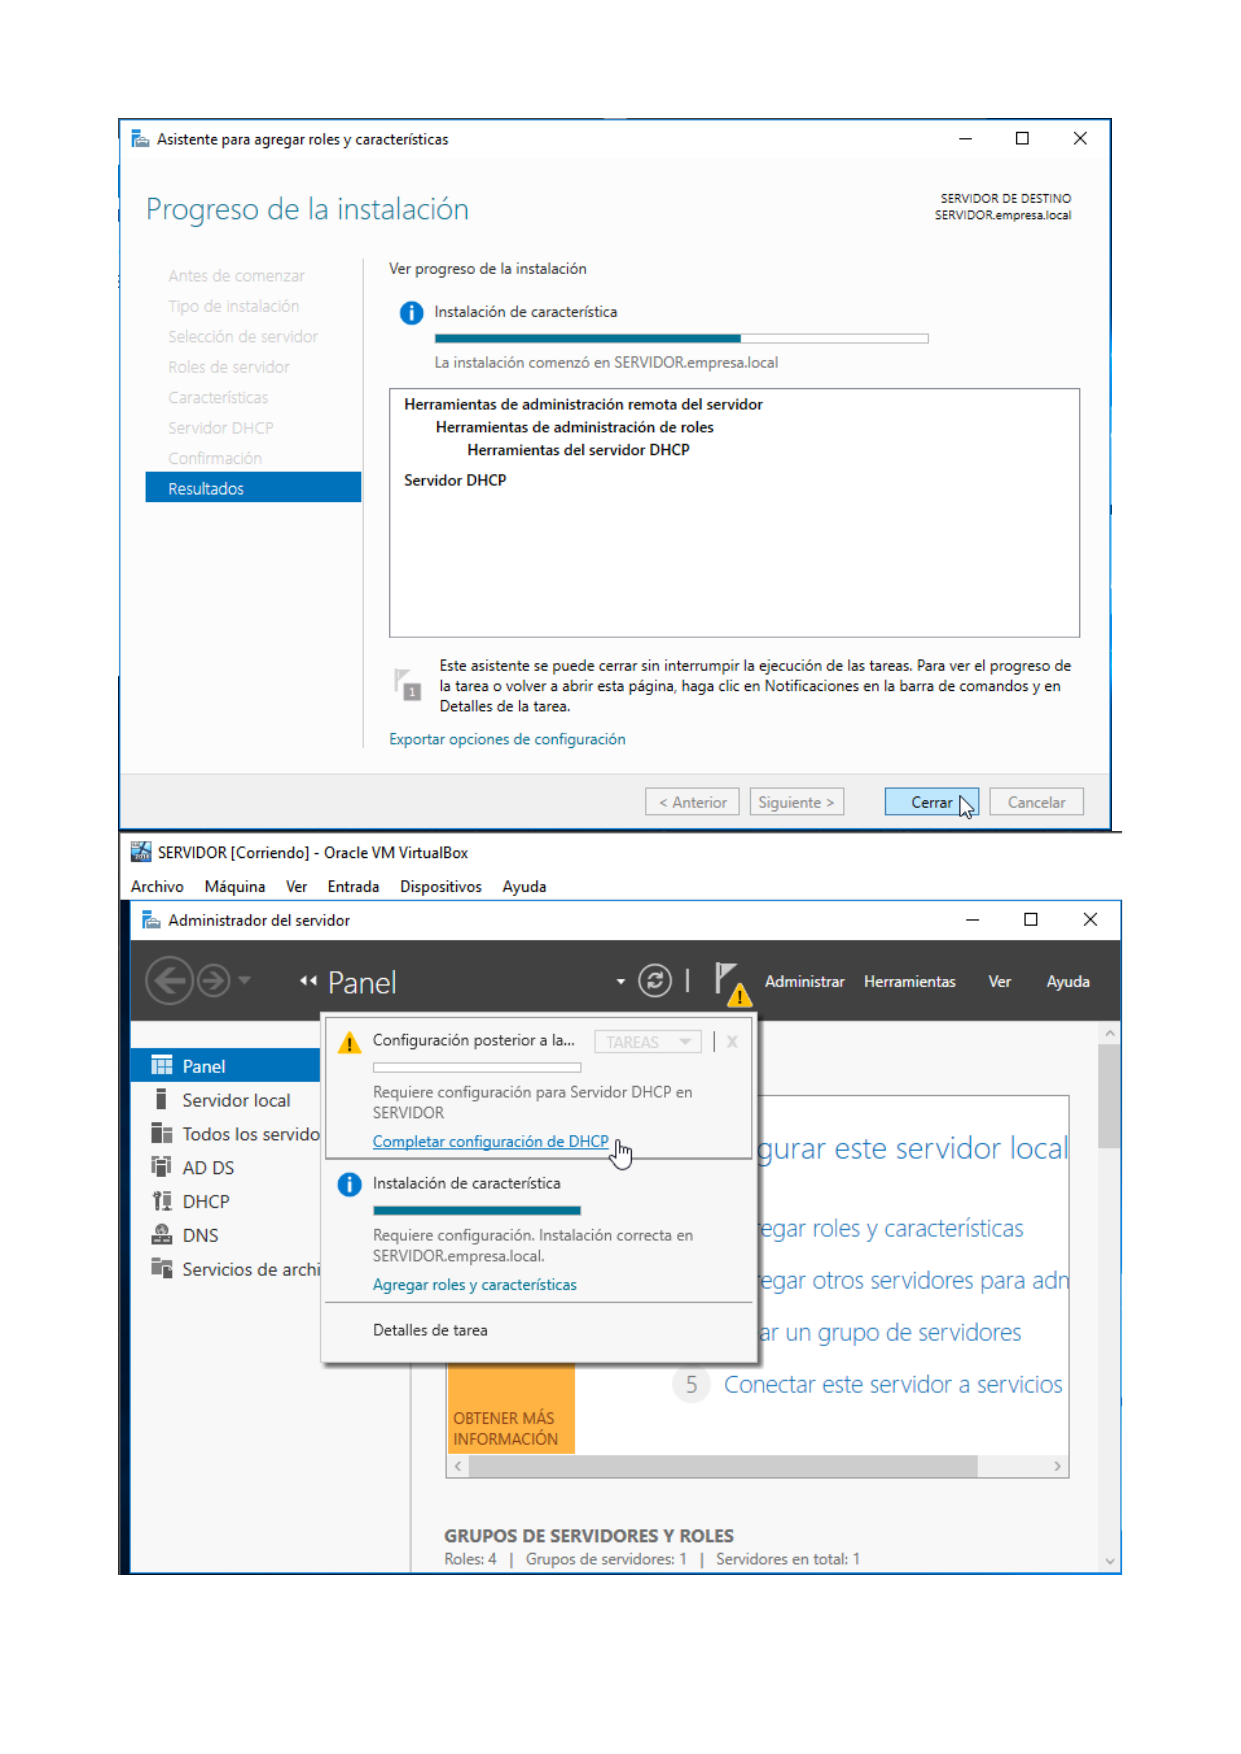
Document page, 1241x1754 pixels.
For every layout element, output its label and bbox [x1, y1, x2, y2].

picture [118, 118, 1123, 1575]
